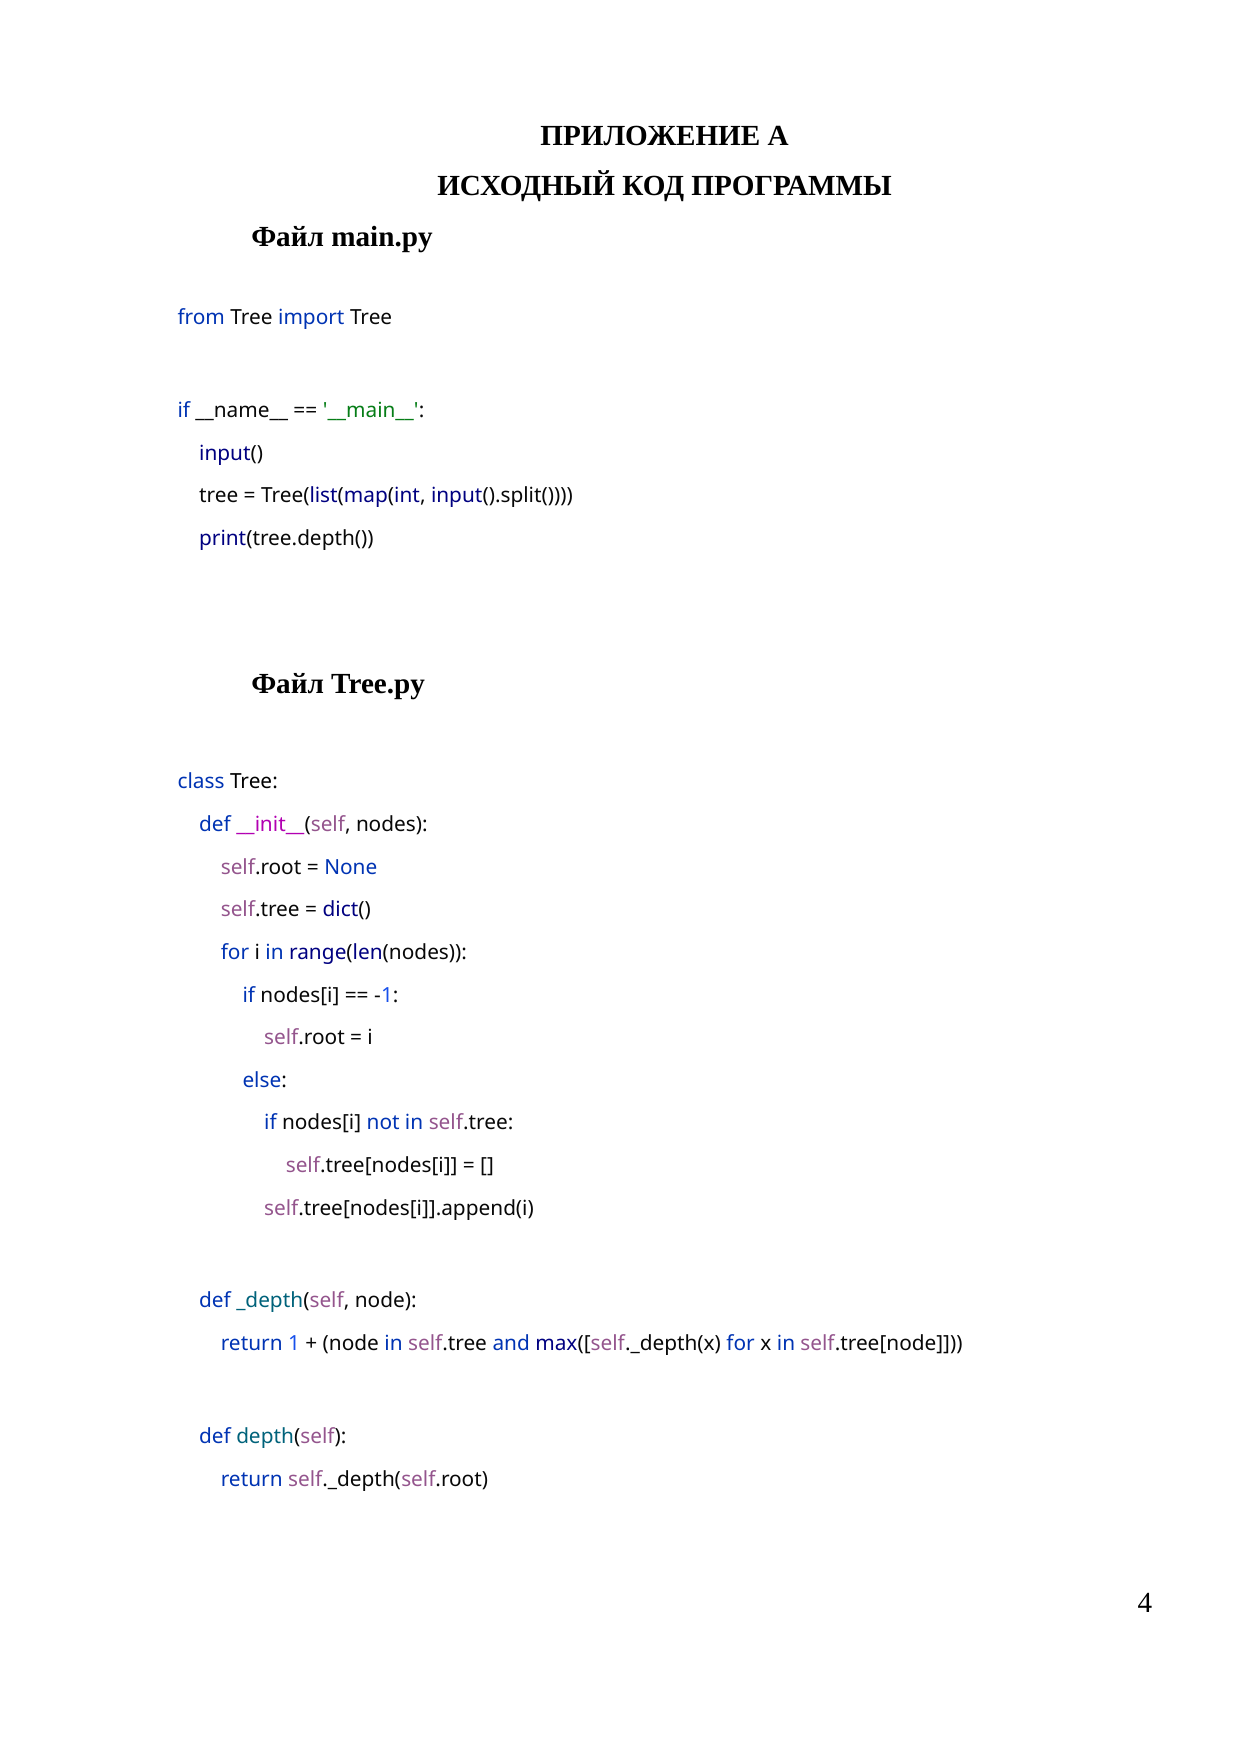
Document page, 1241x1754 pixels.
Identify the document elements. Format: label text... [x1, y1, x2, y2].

subtitle Приложение А Исходный код программы [177, 118, 1152, 202]
text Файл Tree.py [177, 666, 1152, 699]
text Файл main.py [177, 219, 1152, 252]
text class Tree: def __init__(self, nodes): self.root = None self.tree = dict() for i in range(len(nodes)): if nodes[i] == -1: self.root = i else: if nodes[i] not in self.tree: self.tree[nodes[i]] = [] self.tree[nodes[i]].append(i) def _depth(self, node): return 1 + (node in self.tree and max([self._depth(x) for x in self.tree[node]])) def depth(self): return self._depth(self.root) [177, 767, 1152, 1542]
text from Tree import Tree if __name__ == '__main__': input() tree = Tree(list(map(int, input().split()))) print(tree.depth()) [177, 302, 1152, 551]
